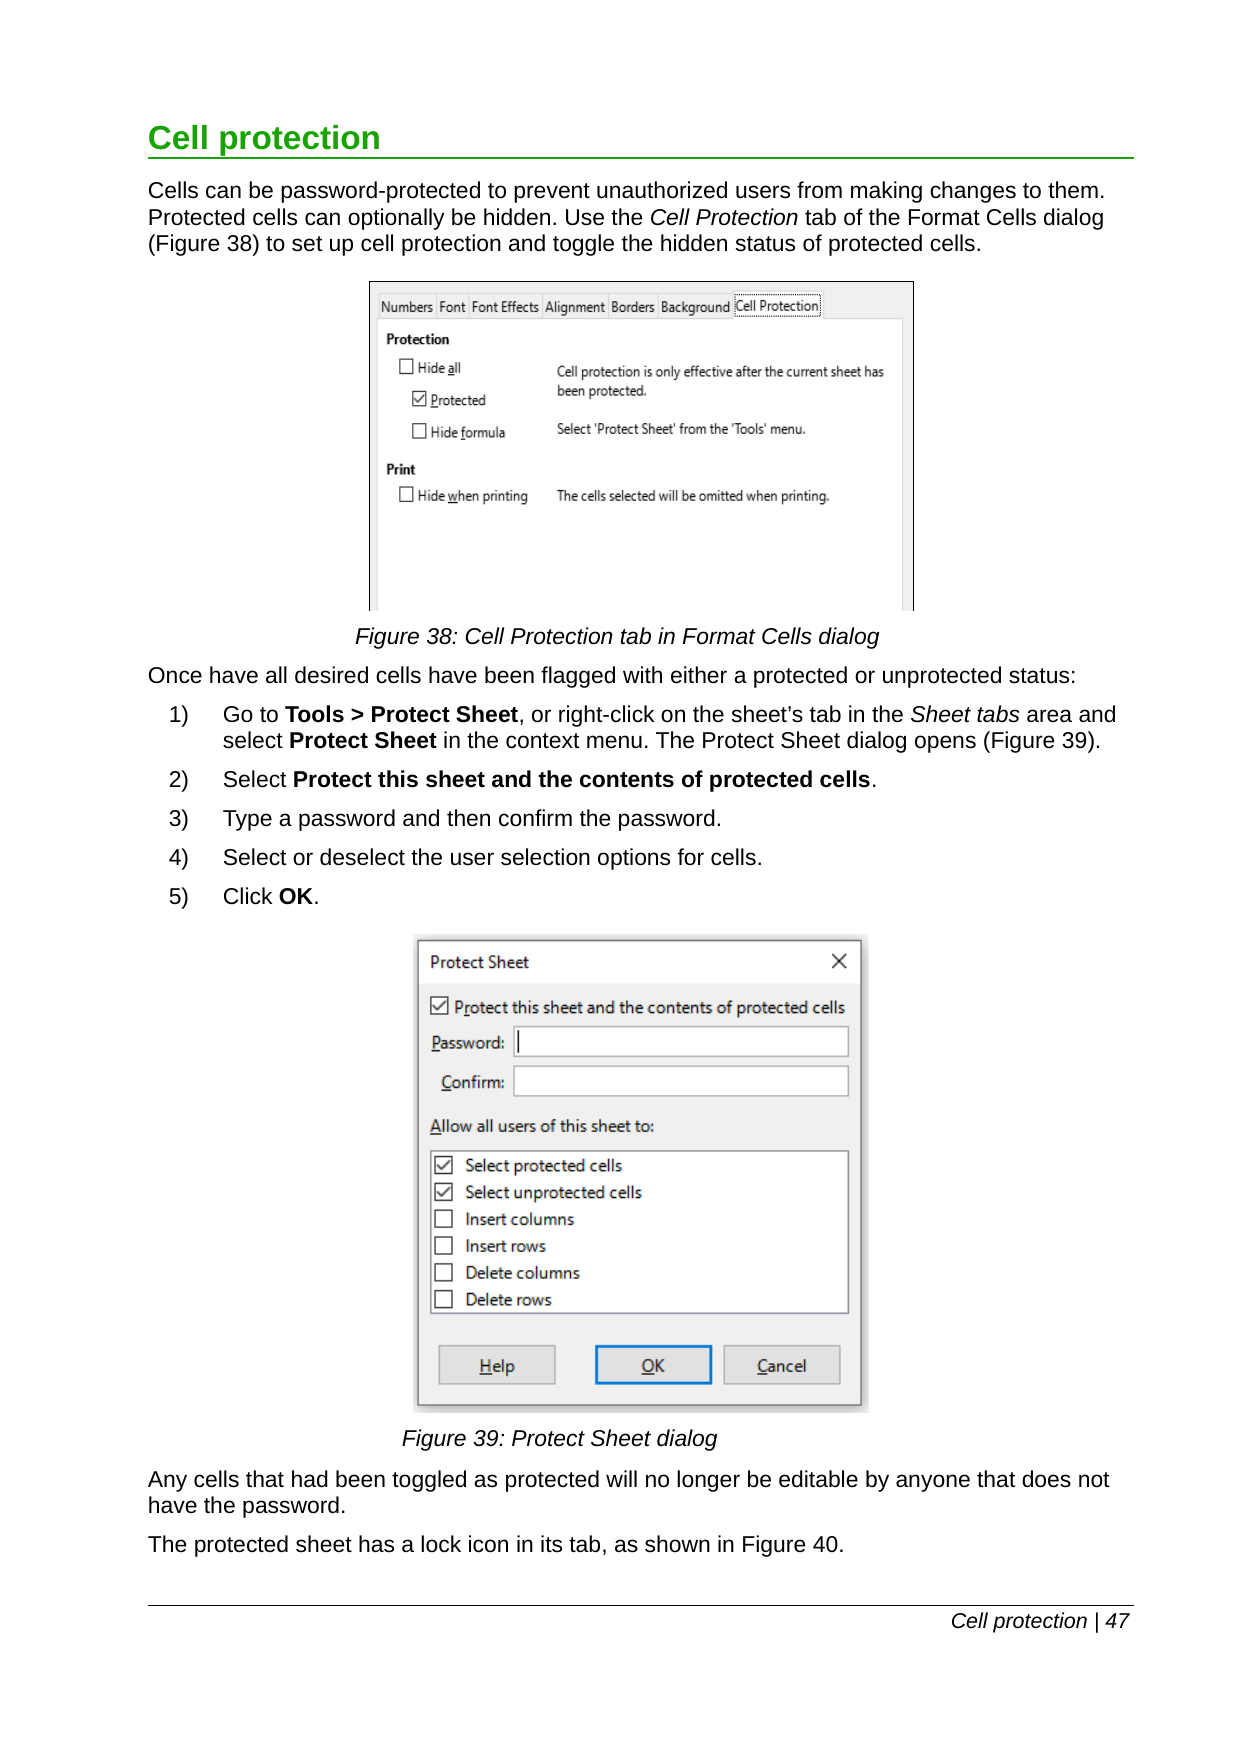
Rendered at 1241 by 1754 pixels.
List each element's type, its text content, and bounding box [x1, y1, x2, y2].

list Go to Tools > Protect Sheet, or right-click on the sheet’s tab in the Sheet tabs area and select Protect Sheet in the context menu. The Protect Sheet dialog opens (Figure 39). [189, 701, 1134, 754]
subtitle Cell protection [148, 118, 1134, 157]
list Cells can be password-protected to prevent unauthorized users from making changes to them. Protected cells can optionally be hidden. Use the Cell Protection tab of the Format Cells dialog (Figure 38) to set up cell protection and toggle the hidden status of protected cells. [148, 177, 1134, 256]
list Once have all desired cells have been flagged with either a protected or unprotected status: [148, 662, 1134, 688]
text The protected sheet has a lock icon in its tab, as shown in Figure 40. [148, 1531, 1134, 1557]
picture [370, 282, 913, 611]
text Figure 39: Protect Sheet dialog [402, 1425, 880, 1451]
text Any cells that had been toggled as protected will no longer be editable by anyone that does not have the password. [148, 1466, 1134, 1518]
list Type a password and then confirm the password. [189, 805, 1134, 831]
text Figure 38: Cell Protection tab in Format Cells dialog [355, 623, 927, 649]
list Click OK. [189, 883, 1134, 909]
list Select or deselect the user selection options for cells. [189, 844, 1134, 870]
list Select Protect this sheet and the contents of protected cells. [189, 766, 1134, 792]
picture [412, 934, 869, 1413]
